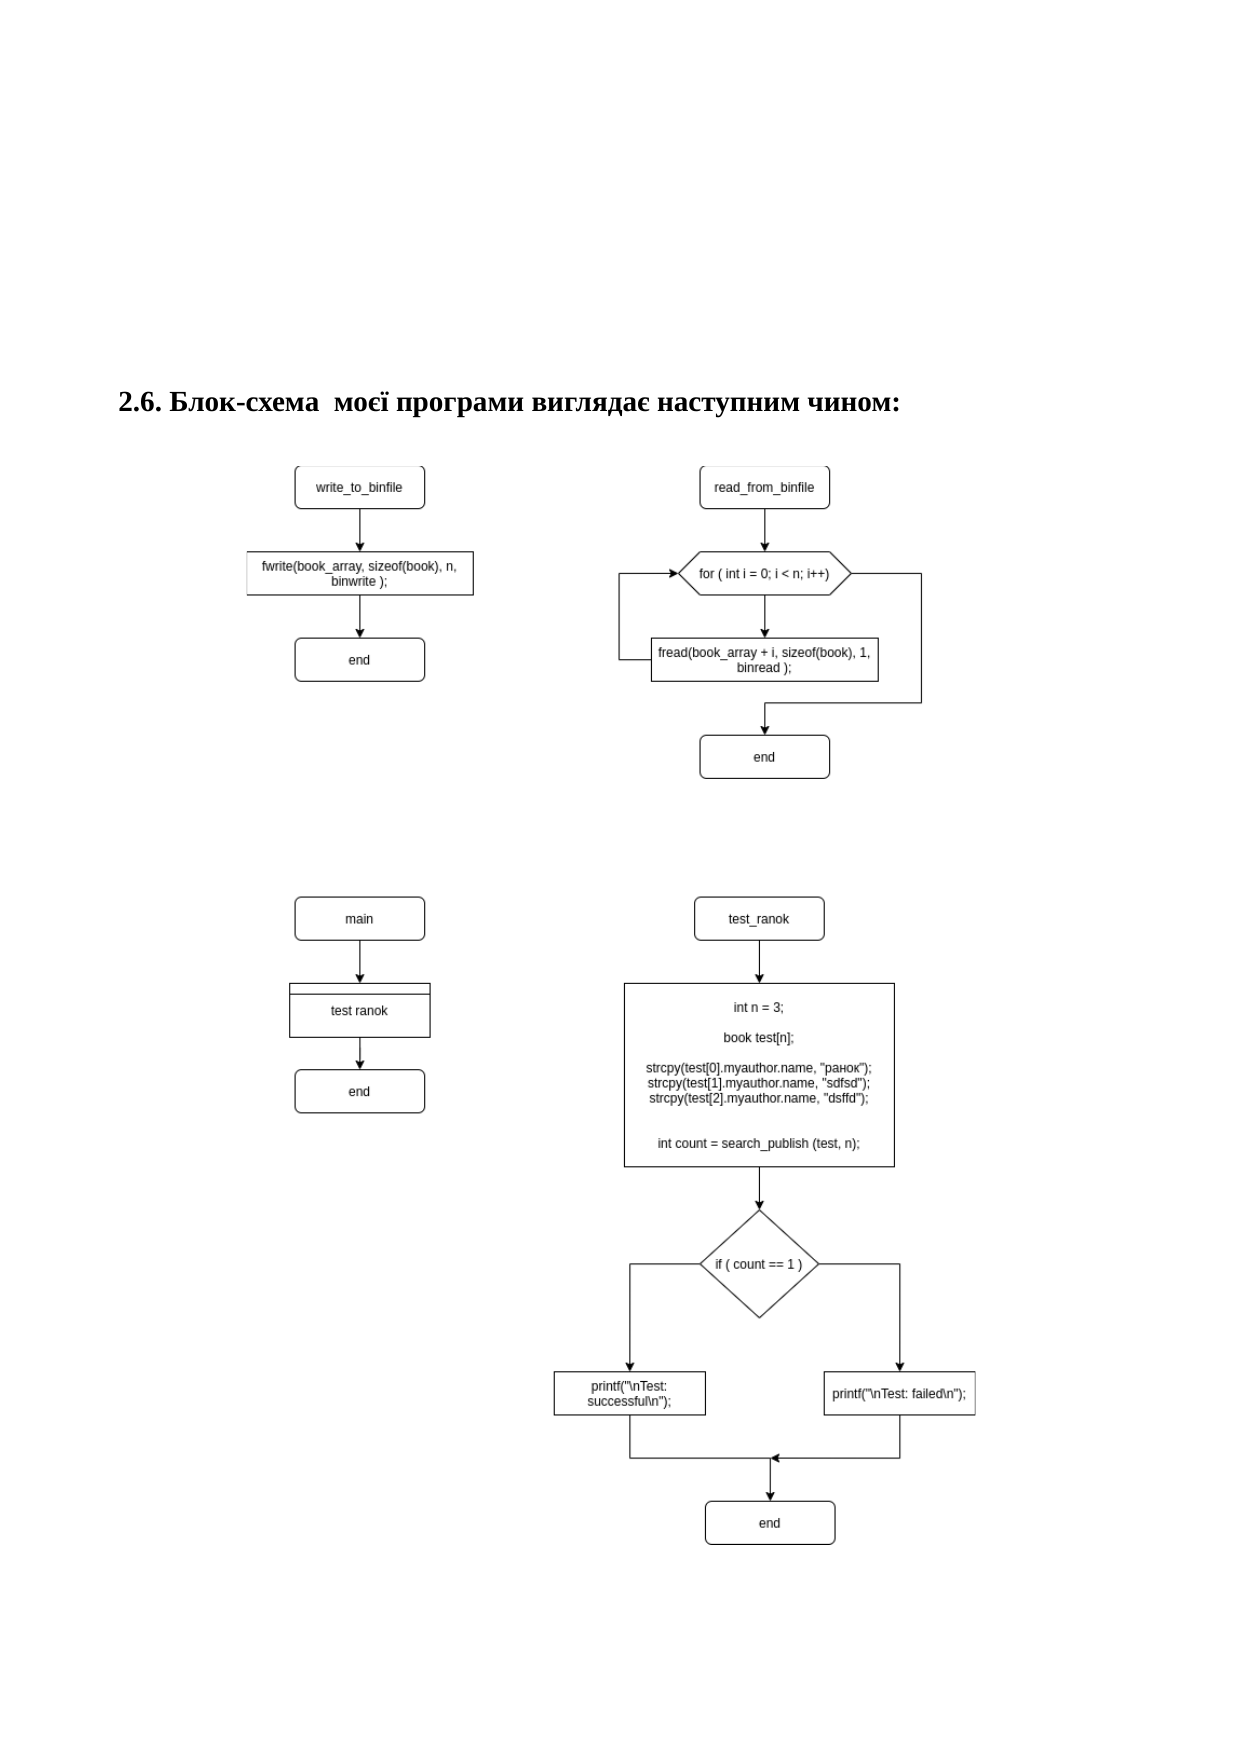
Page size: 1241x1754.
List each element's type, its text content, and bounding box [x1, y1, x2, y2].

picture [246, 466, 976, 1545]
text 2.6. Блок-схема моєї програми виглядає наступним чином: [118, 384, 1122, 417]
